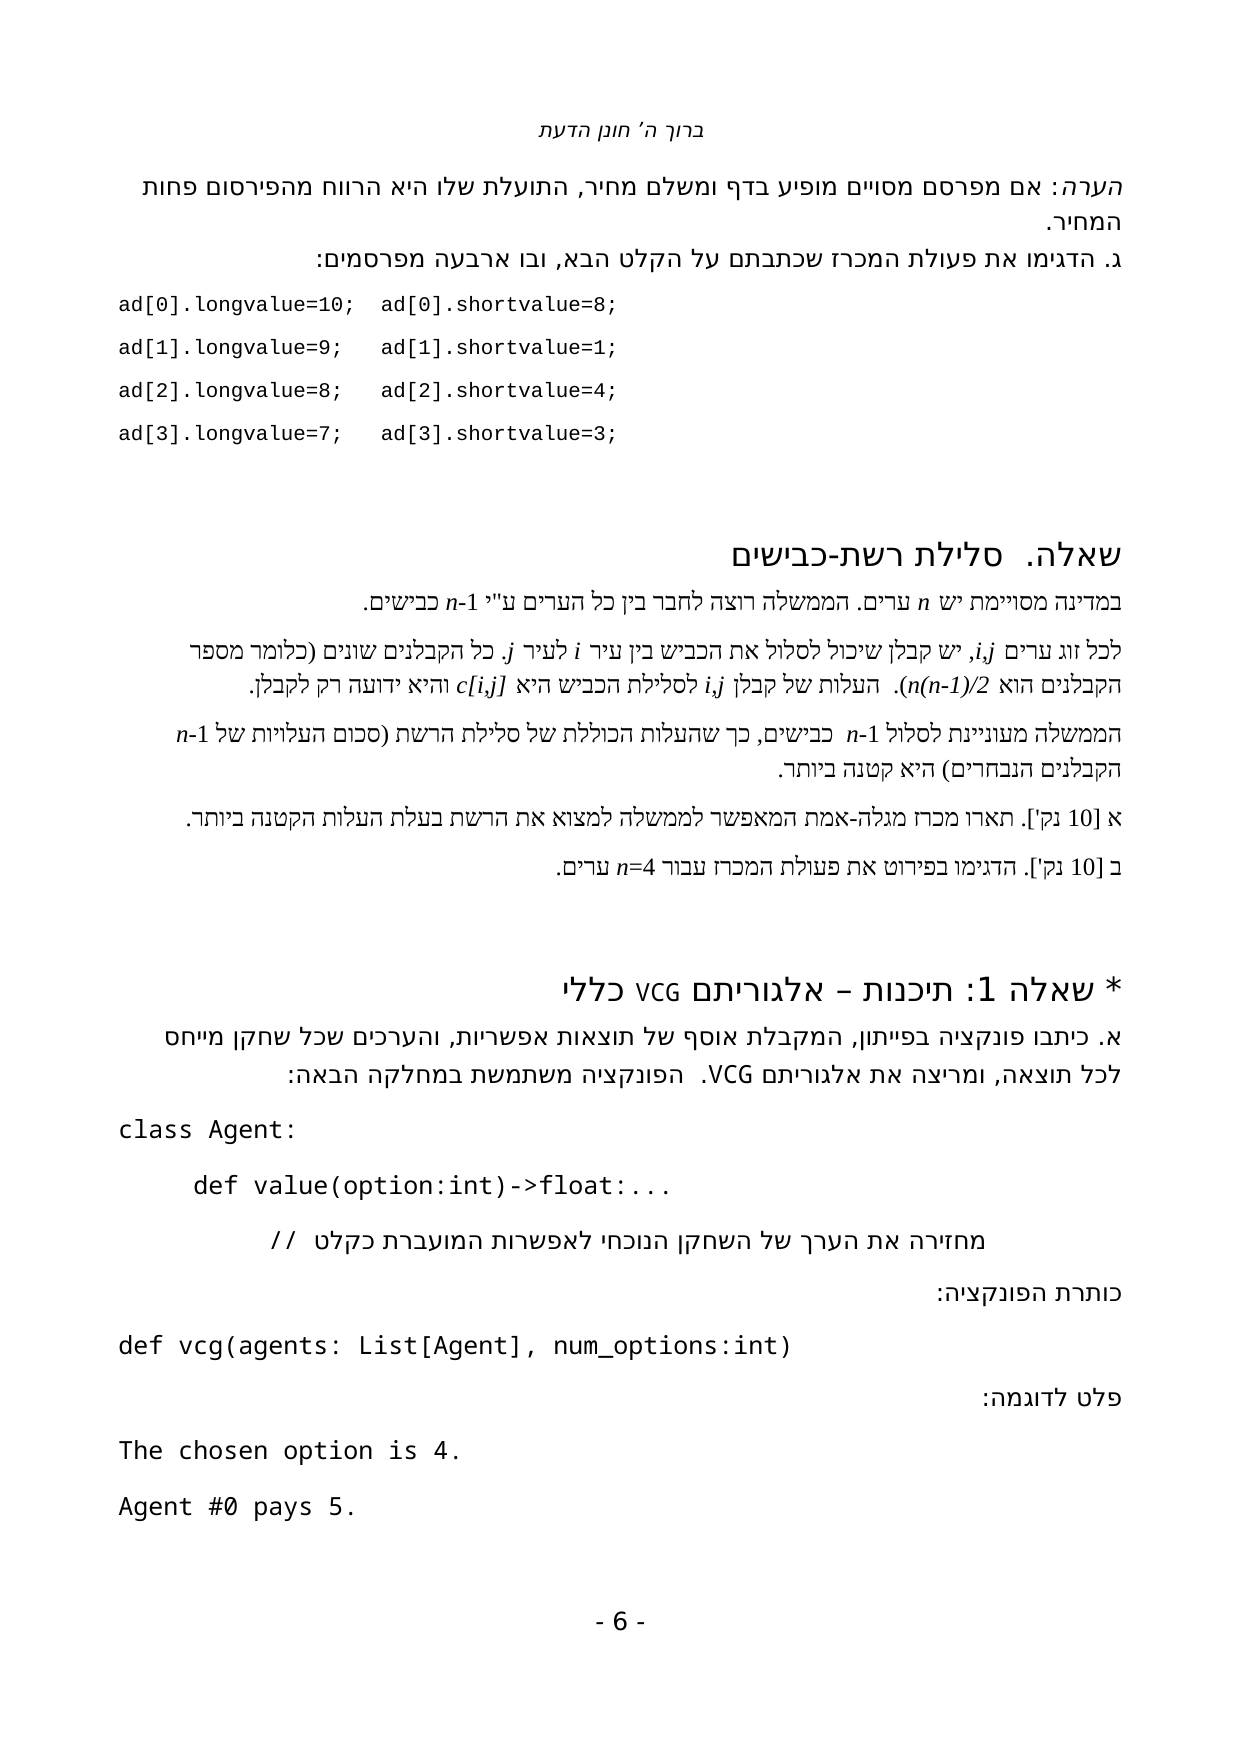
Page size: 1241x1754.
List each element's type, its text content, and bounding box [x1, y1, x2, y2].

text במדינה מסויימת יש n ערים. הממשלה רוצה לחבר בין כל הערים ע"י n-1 כבישים. [118, 587, 1122, 615]
text The chosen option is 4. [118, 1433, 1122, 1467]
text // מחזירה את הערך של השחקן הנוכחי לאפשרות המועברת כקלט [118, 1223, 1122, 1257]
text הממשלה מעוניינת לסלול n-1 כבישים, כך שהעלות הכוללת של סלילת הרשת (סכום העלויות של n-1 הקבלנים הנבחרים) היא קטנה ביותר. [118, 719, 1122, 782]
text ad[0].longvalue=10; ad[0].shortvalue=8; [118, 294, 1122, 318]
text א. כיתבו פונקציה בפייתון, המקבלת אוסף של תוצאות אפשריות, והערכים שכל שחקן מייחס לכל תוצאה, ומריצה את אלגוריתם VCG. הפונקציה משתמשת במחלקה הבאה: [118, 1022, 1122, 1091]
text class Agent: [118, 1112, 1122, 1146]
text ad[2].longvalue=8; ad[2].shortvalue=4; [118, 380, 1122, 404]
text ג. הדגימו את פעולת המכרז שכתבתם על הקלט הבא, ובו ארבעה מפרסמים: [118, 244, 1122, 274]
text פלט לדוגמה: [118, 1383, 1122, 1413]
text ב [10 נק']. הדגימו בפירוט את פעולת המכרז עבור n=4 ערים. [118, 852, 1122, 881]
text def value(option:int)->float:... [118, 1168, 1122, 1202]
text לכל זוג ערים i,j, יש קבלן שיכול לסלול את הכביש בין עיר i לעיר j. כל הקבלנים שונים (כלומר מספר הקבלנים הוא n(n-1)/2). העלות של קבלן i,j לסלילת הכביש היא c[i,j] והיא ידועה רק לקבלן. [118, 636, 1122, 699]
text כותרת הפונקציה: [118, 1278, 1122, 1308]
text ad[3].longvalue=7; ad[3].shortvalue=3; [118, 423, 1122, 447]
text הערה: אם מפרסם מסויים מופיע בדף ומשלם מחיר, התועלת שלו היא הרווח מהפירסום פחות המחיר. [118, 172, 1122, 236]
subtitle * שאלה 1: תיכנות – אלגוריתם VCG כללי [118, 970, 1122, 1009]
text א [10 נק']. תארו מכרז מגלה-אמת המאפשר לממשלה למצוא את הרשת בעלת העלות הקטנה ביותר. [118, 803, 1122, 832]
subtitle שאלה. סלילת רשת-כבישים [118, 535, 1122, 574]
text Agent #0 pays 5. [118, 1488, 1122, 1522]
text ad[1].longvalue=9; ad[1].shortvalue=1; [118, 337, 1122, 361]
text def vcg(agents: List[Agent], num_options:int) [118, 1328, 1122, 1362]
